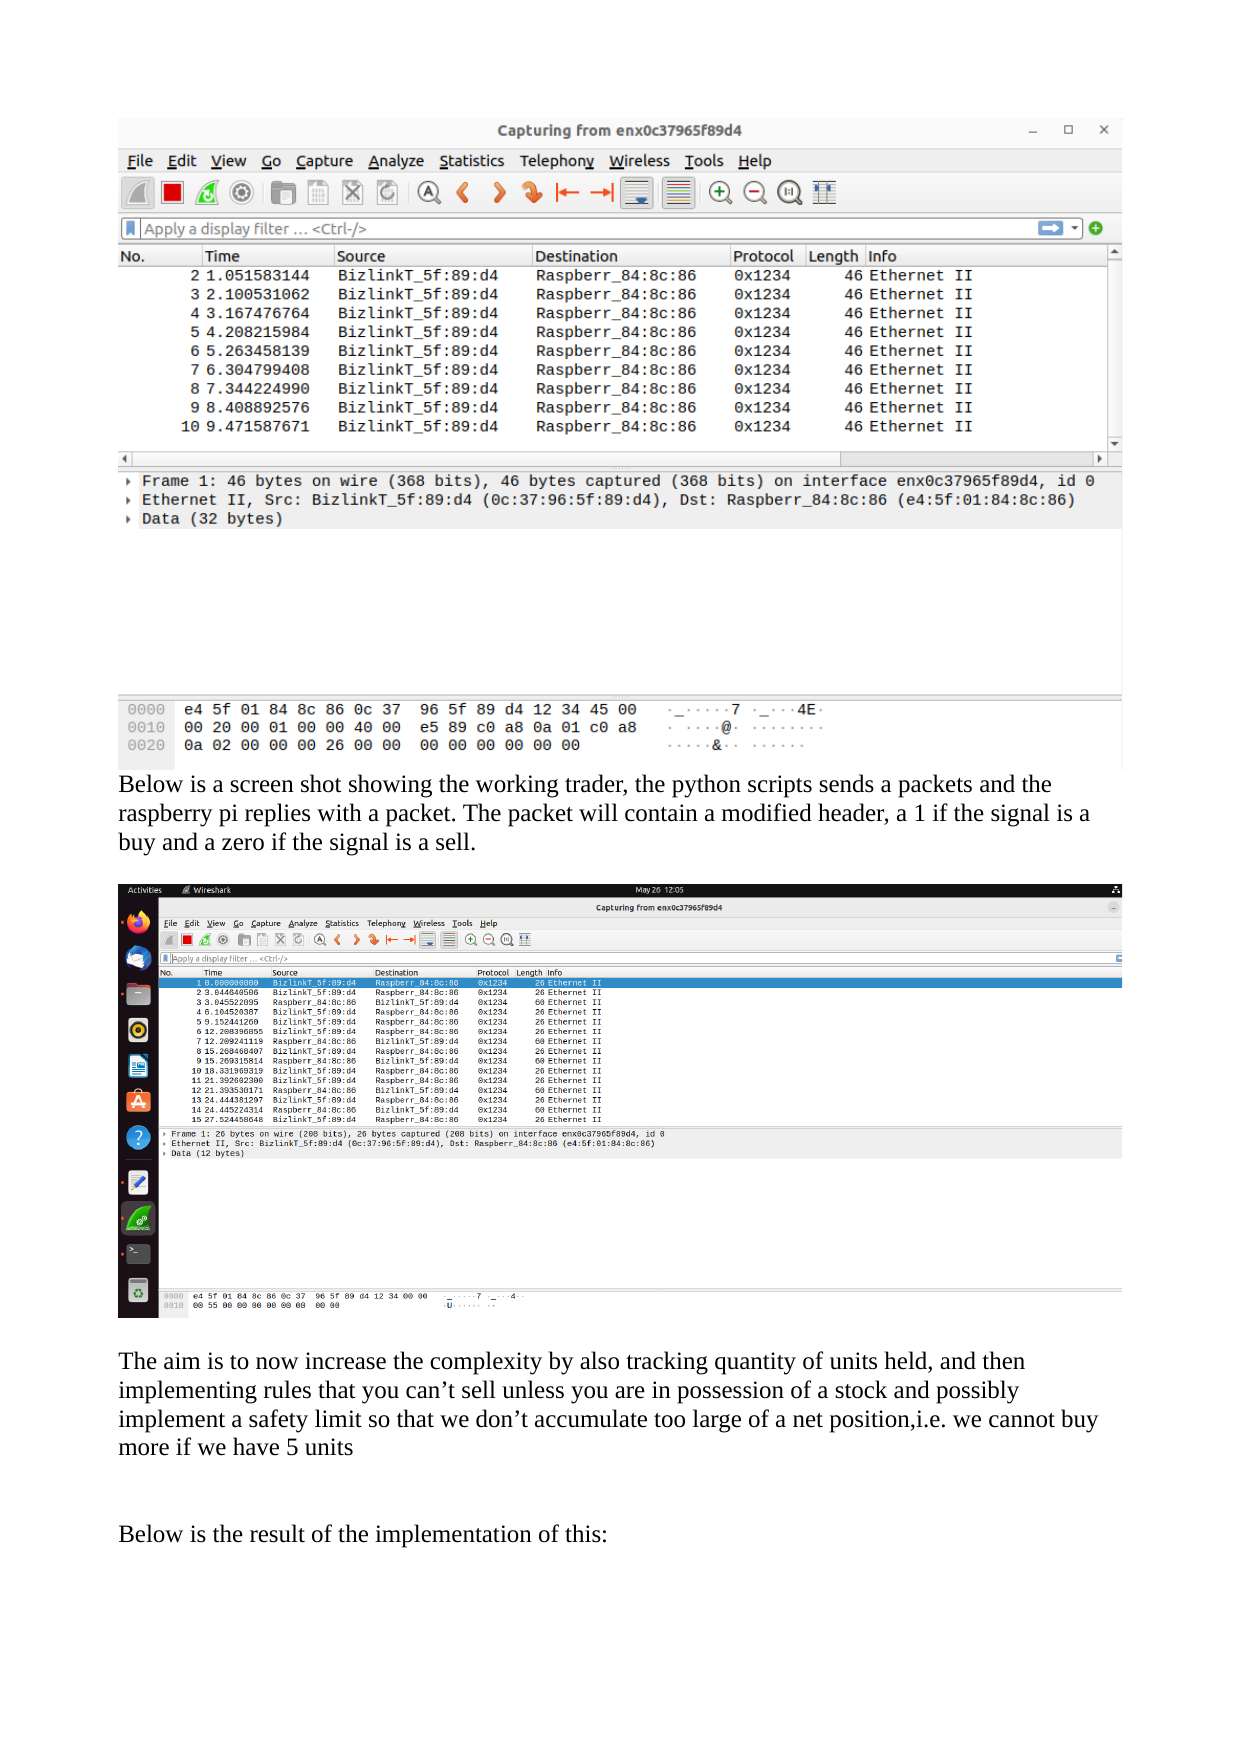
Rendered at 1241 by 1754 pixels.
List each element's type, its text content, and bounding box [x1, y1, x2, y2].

picture [118, 118, 1123, 770]
text The aim is to now increase the complexity by also tracking quantity of units held, and then implementing rules that you can’t sell unless you are in possession of a stock and possibly implement a safety limit so that we don’t accumulate too large of a net position,i.e. we cannot buy more if we have 5 units [118, 1346, 1122, 1461]
text Below is a screen shot showing the working trader, the python scripts sends a packets and the raspberry pi replies with a packet. The packet will contain a modified header, a 1 if the signal is a buy and a zero if the signal is a sell. [118, 770, 1122, 856]
text Below is the result of the implementation of this: [118, 1519, 1122, 1547]
picture [118, 884, 1123, 1318]
